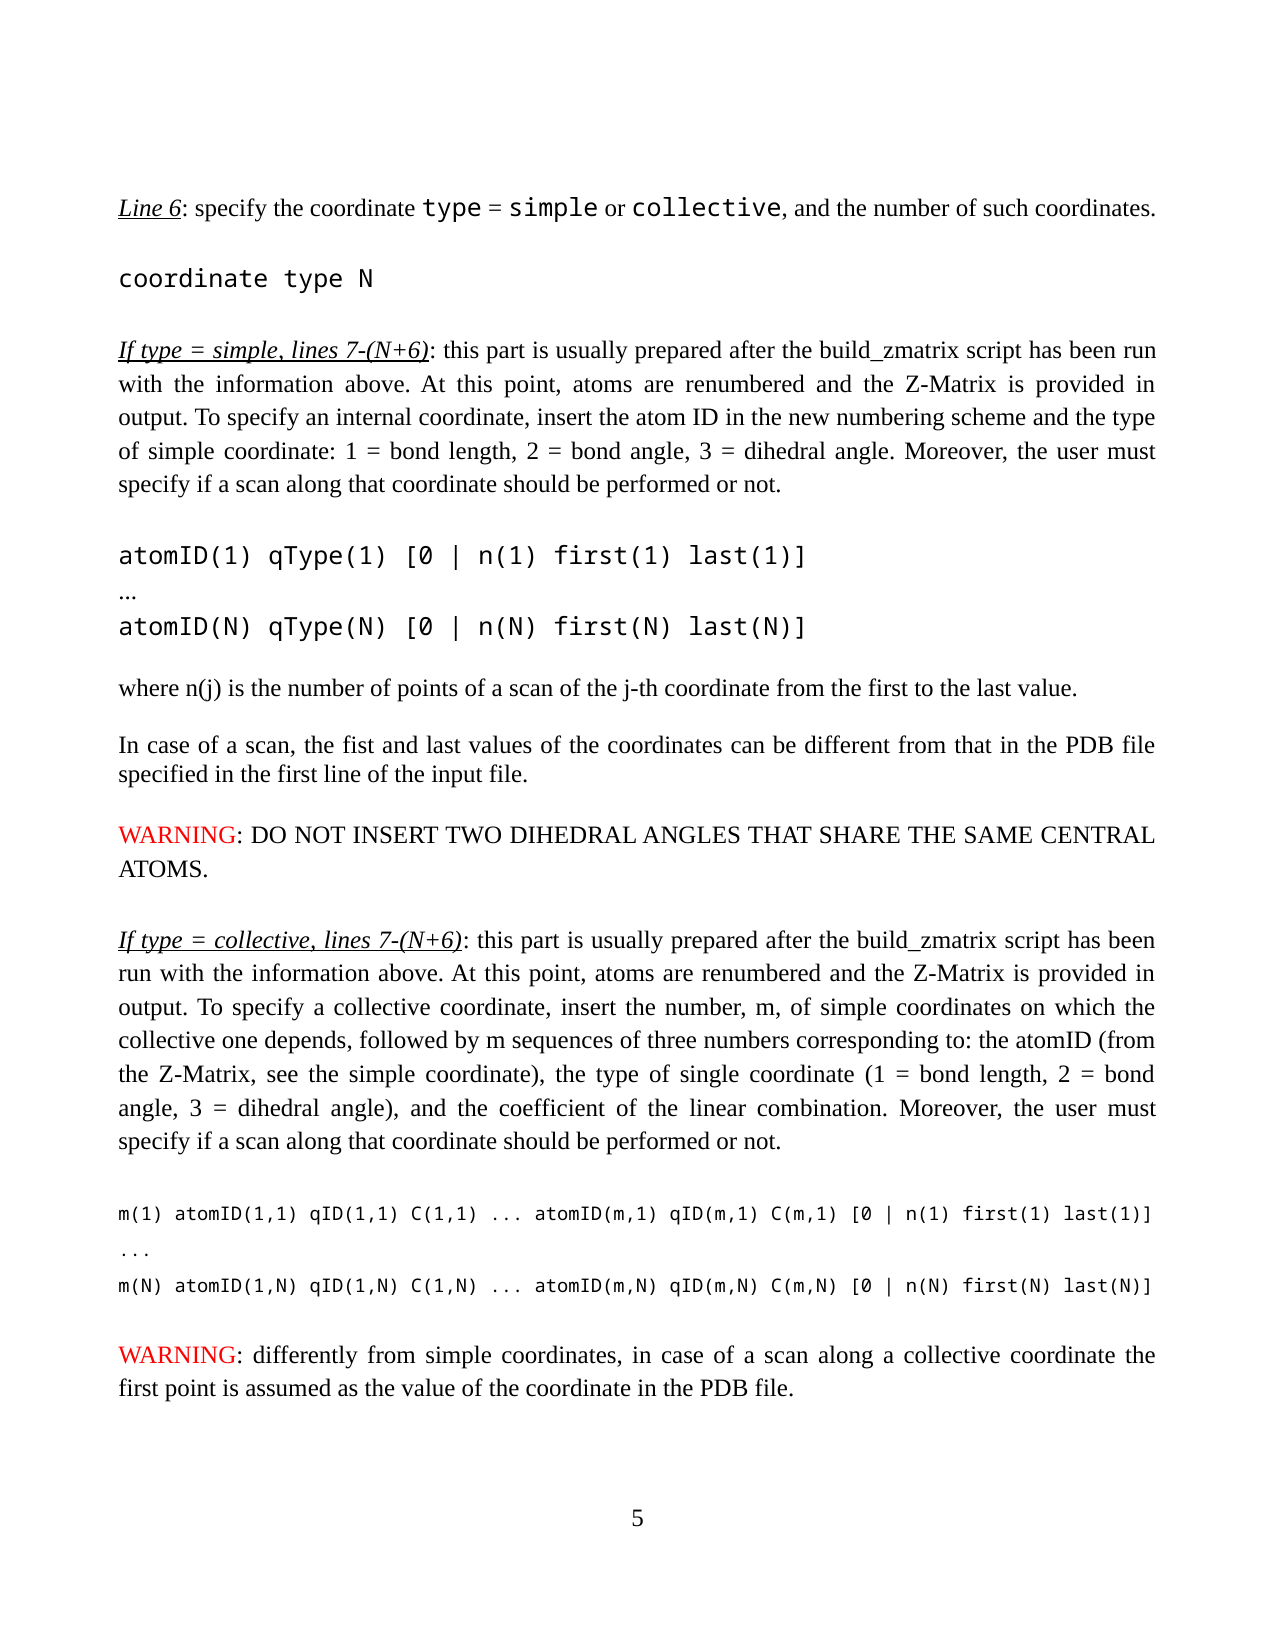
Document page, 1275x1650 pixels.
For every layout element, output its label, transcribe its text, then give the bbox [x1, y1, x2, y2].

text WARNING: differently from simple coordinates, in case of a scan along a collective coordinate the first point is assumed as the value of the coordinate in the PDB file. [118, 1336, 1157, 1403]
text WARNING: DO NOT INSERT TWO DIHEDRAL ANGLES THAT SHARE THE SAME CENTRAL ATOMS. [118, 817, 1157, 884]
text atomID(N) qType(N) [0 | n(N) first(N) last(N)] [118, 608, 1157, 642]
text Line 6: specify the coordinate type = simple or collective, and the number of such coordinates. [118, 189, 1157, 223]
text ... [118, 1229, 1157, 1263]
text m(N) atomID(1,N) qID(1,N) C(1,N) ... atomID(m,N) qID(m,N) C(m,N) [0 | n(N) first(N) last(N)] [118, 1265, 1157, 1299]
text coordinate type N [118, 261, 1157, 294]
text If type = collective, lines 7-(N+6): this part is usually prepared after the build_zmatrix script has been run with the information above. At this point, atoms are renumbered and the Z-Matrix is provided in output. To specify a collective coordinate, insert the number, m, of simple coordinates on which the collective one depends, followed by m sequences of three numbers corresponding to: the atomID (from the Z-Matrix, see the simple coordinate), the type of single coordinate (1 = bond length, 2 = bond angle, 3 = dihedral angle), and the coefficient of the linear combination. Moreover, the user must specify if a scan along that coordinate should be performed or not. [118, 921, 1157, 1156]
text If type = simple, lines 7-(N+6): this part is usually prepared after the build_zmatrix script has been run with the information above. At this point, atoms are renumbered and the Z-Matrix is provided in output. To specify an internal coordinate, insert the atom ID in the new numbering scheme and the type of simple coordinate: 1 = bond length, 2 = bond angle, 3 = dihedral angle. Moreover, the user must specify if a scan along that coordinate should be performed or not. [118, 332, 1157, 499]
text where n(j) is the number of points of a scan of the j-th coordinate from the first to the last value. [118, 673, 1157, 702]
text m(1) atomID(1,1) qID(1,1) C(1,1) ... atomID(m,1) qID(m,1) C(m,1) [0 | n(1) first(1) last(1)] [118, 1194, 1157, 1227]
text atomID(1) qType(1) [0 | n(1) first(1) last(1)] [118, 537, 1157, 571]
text In case of a scan, the fist and last values of the coordinates can be different from that in the PDB file specified in the first line of the input file. [118, 730, 1157, 788]
text ... [118, 573, 1157, 606]
